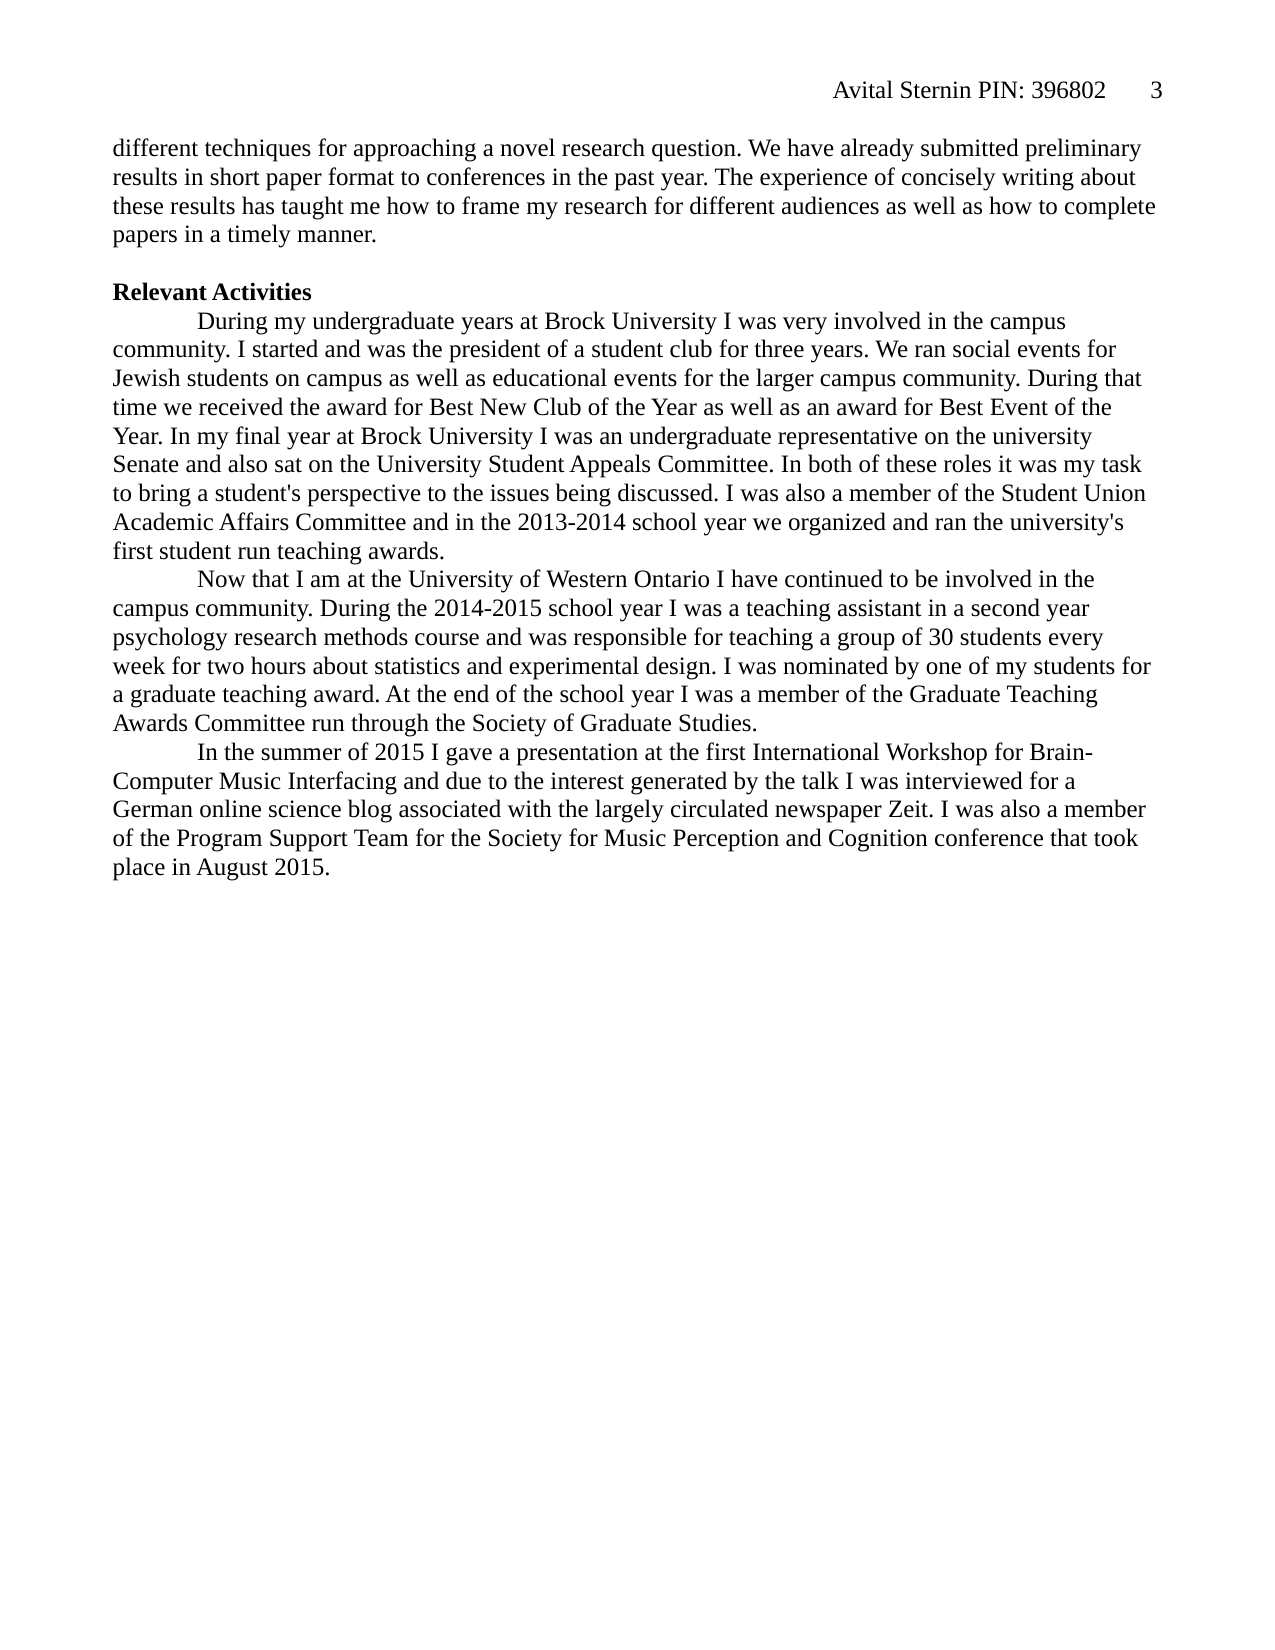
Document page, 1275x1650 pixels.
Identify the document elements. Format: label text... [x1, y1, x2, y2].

text different techniques for approaching a novel research question. We have already submitted preliminary results in short paper format to conferences in the past year. The experience of concisely writing about these results has taught me how to frame my research for different audiences as well as how to complete papers in a timely manner. [112, 133, 1162, 248]
text Now that I am at the University of Western Ontario I have continued to be involved in the campus community. During the 2014-2015 school year I was a teaching assistant in a second year psychology research methods course and was responsible for teaching a group of 30 students every week for two hours about statistics and experimental design. I was nominated by one of my students for a graduate teaching award. At the end of the school year I was a member of the Graduate Teaching Awards Committee run through the Society of Graduate Studies. [112, 564, 1162, 737]
text During my undergraduate years at Brock University I was very involved in the campus community. I started and was the president of a student club for three years. We ran social events for Jewish students on campus as well as educational events for the larger campus community. During that time we received the award for Best New Club of the Year as well as an award for Best Event of the Year. In my final year at Brock University I was an undergraduate representative on the university Senate and also sat on the University Student Appeals Committee. In both of these roles it was my task to bring a student's perspective to the issues being discussed. I was also a member of the Student Union Academic Affairs Committee and in the 2013-2014 school year we organized and ran the university's first student run teaching awards. [112, 306, 1162, 564]
text In the summer of 2015 I gave a presentation at the first International Workshop for Brain-Computer Music Interfacing and due to the interest generated by the talk I was interviewed for a German online science blog associated with the largely circulated newspaper Zeit. I was also a member of the Program Support Team for the Society for Music Perception and Cognition conference that took place in August 2015. [112, 737, 1162, 881]
text Relevant Activities [112, 277, 1162, 306]
